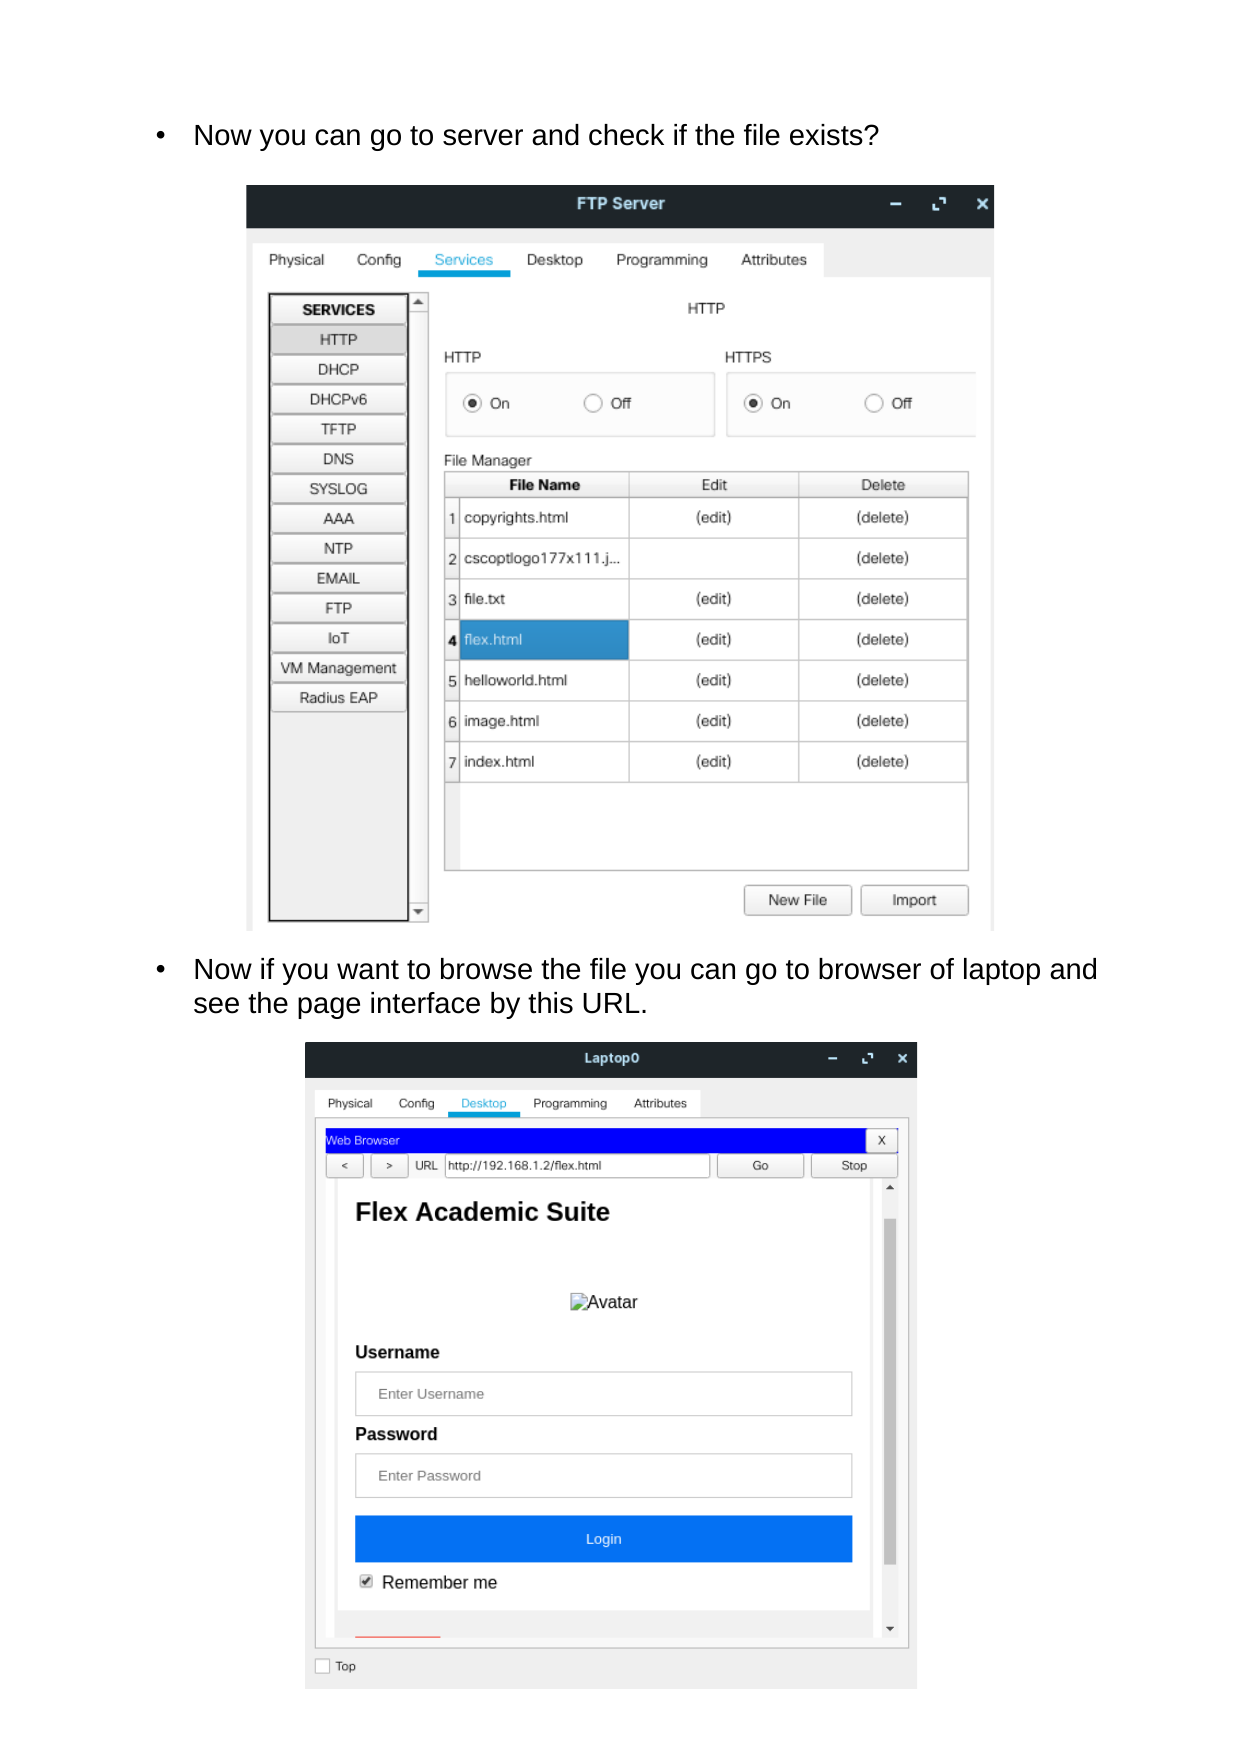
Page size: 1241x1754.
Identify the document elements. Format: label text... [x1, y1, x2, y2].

list Now if you want to browse the file you can go to browser of laptop and see the page interface by this URL. [156, 952, 1122, 1019]
picture [305, 1042, 918, 1689]
list Now you can go to server and check if the file exists? [156, 118, 1122, 152]
picture [246, 185, 995, 931]
